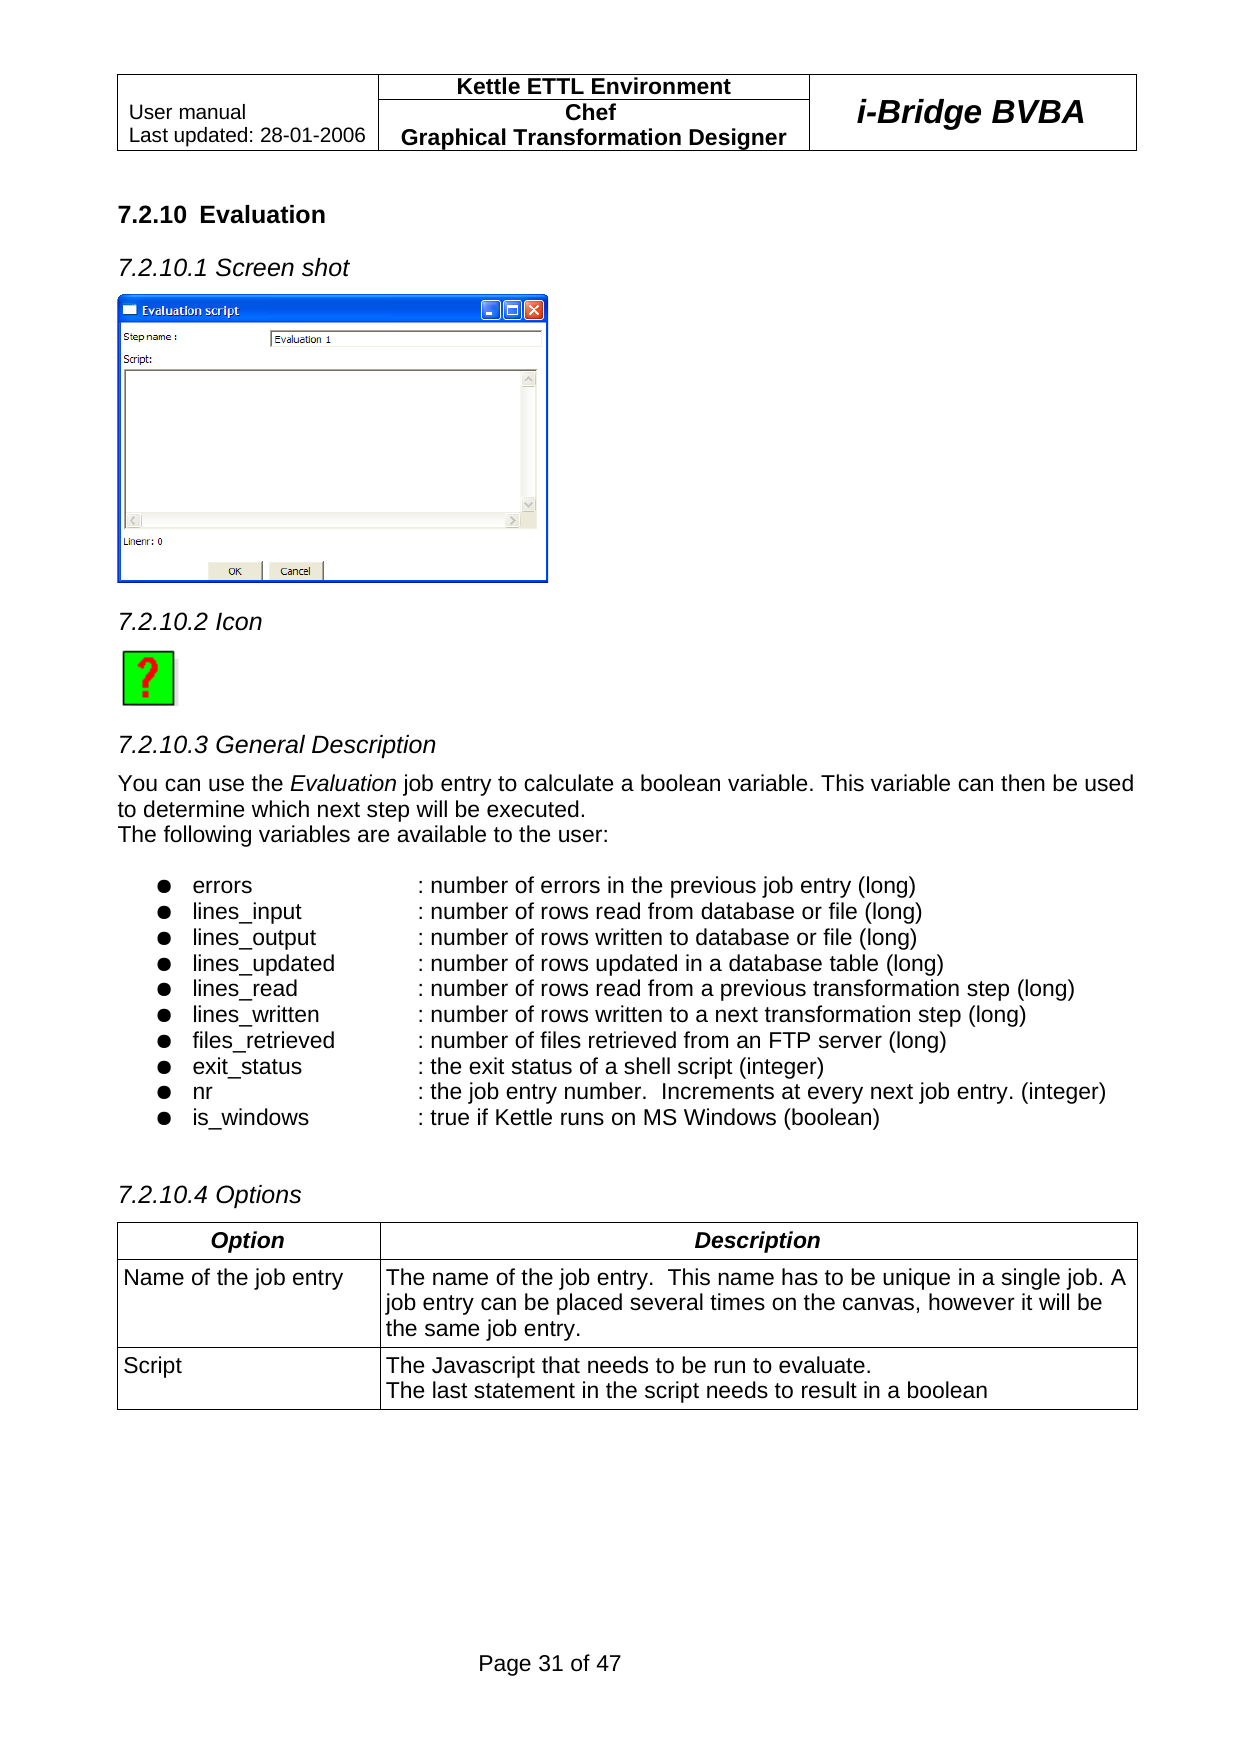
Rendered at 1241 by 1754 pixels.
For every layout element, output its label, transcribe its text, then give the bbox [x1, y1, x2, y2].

table_cell The name of the job entry. This name has to be unique in a single job. A job entry can be placed several times on the canvas, however it will be the same job entry. [381, 1260, 1137, 1347]
text You can use the Evaluation job entry to calculate a boolean variable. This variable can then be used to determine which next step will be executed. [117, 771, 1137, 822]
text The following variables are available to the user: [117, 822, 1137, 848]
list lines_written : number of rows written to a next transformation step (long) [155, 1002, 1137, 1028]
table_cell Name of the job entry [118, 1260, 380, 1347]
list lines_read : number of rows read from a previous transformation step (long) [155, 976, 1137, 1002]
subtitle Screen shot [117, 254, 1137, 282]
list lines_updated : number of rows updated in a database table (long) [155, 950, 1137, 976]
list nr : the job entry number. Increments at every next job entry. (integer) [155, 1079, 1137, 1105]
list errors : number of errors in the previous job entry (long) [155, 873, 1137, 899]
table_header Option [118, 1223, 380, 1259]
subtitle General Description [117, 731, 1137, 759]
subtitle Options [117, 1181, 1137, 1209]
list exit_status : the exit status of a shell script (integer) [155, 1053, 1137, 1079]
list is_windows : true if Kettle runs on MS Windows (boolean) [155, 1105, 1137, 1156]
list lines_output : number of rows written to database or file (long) [155, 925, 1137, 950]
table_cell Script [118, 1348, 380, 1409]
subtitle Icon [117, 608, 1137, 636]
picture [117, 294, 549, 583]
list files_retrieved : number of files retrieved from an FTP server (long) [155, 1028, 1137, 1053]
table_cell The Javascript that needs to be run to evaluate. The last statement in the script needs to result in a boolean [381, 1348, 1137, 1409]
subtitle Evaluation [117, 201, 1137, 229]
list lines_input : number of rows read from database or file (long) [155, 899, 1137, 925]
table_header Description [381, 1223, 1137, 1259]
